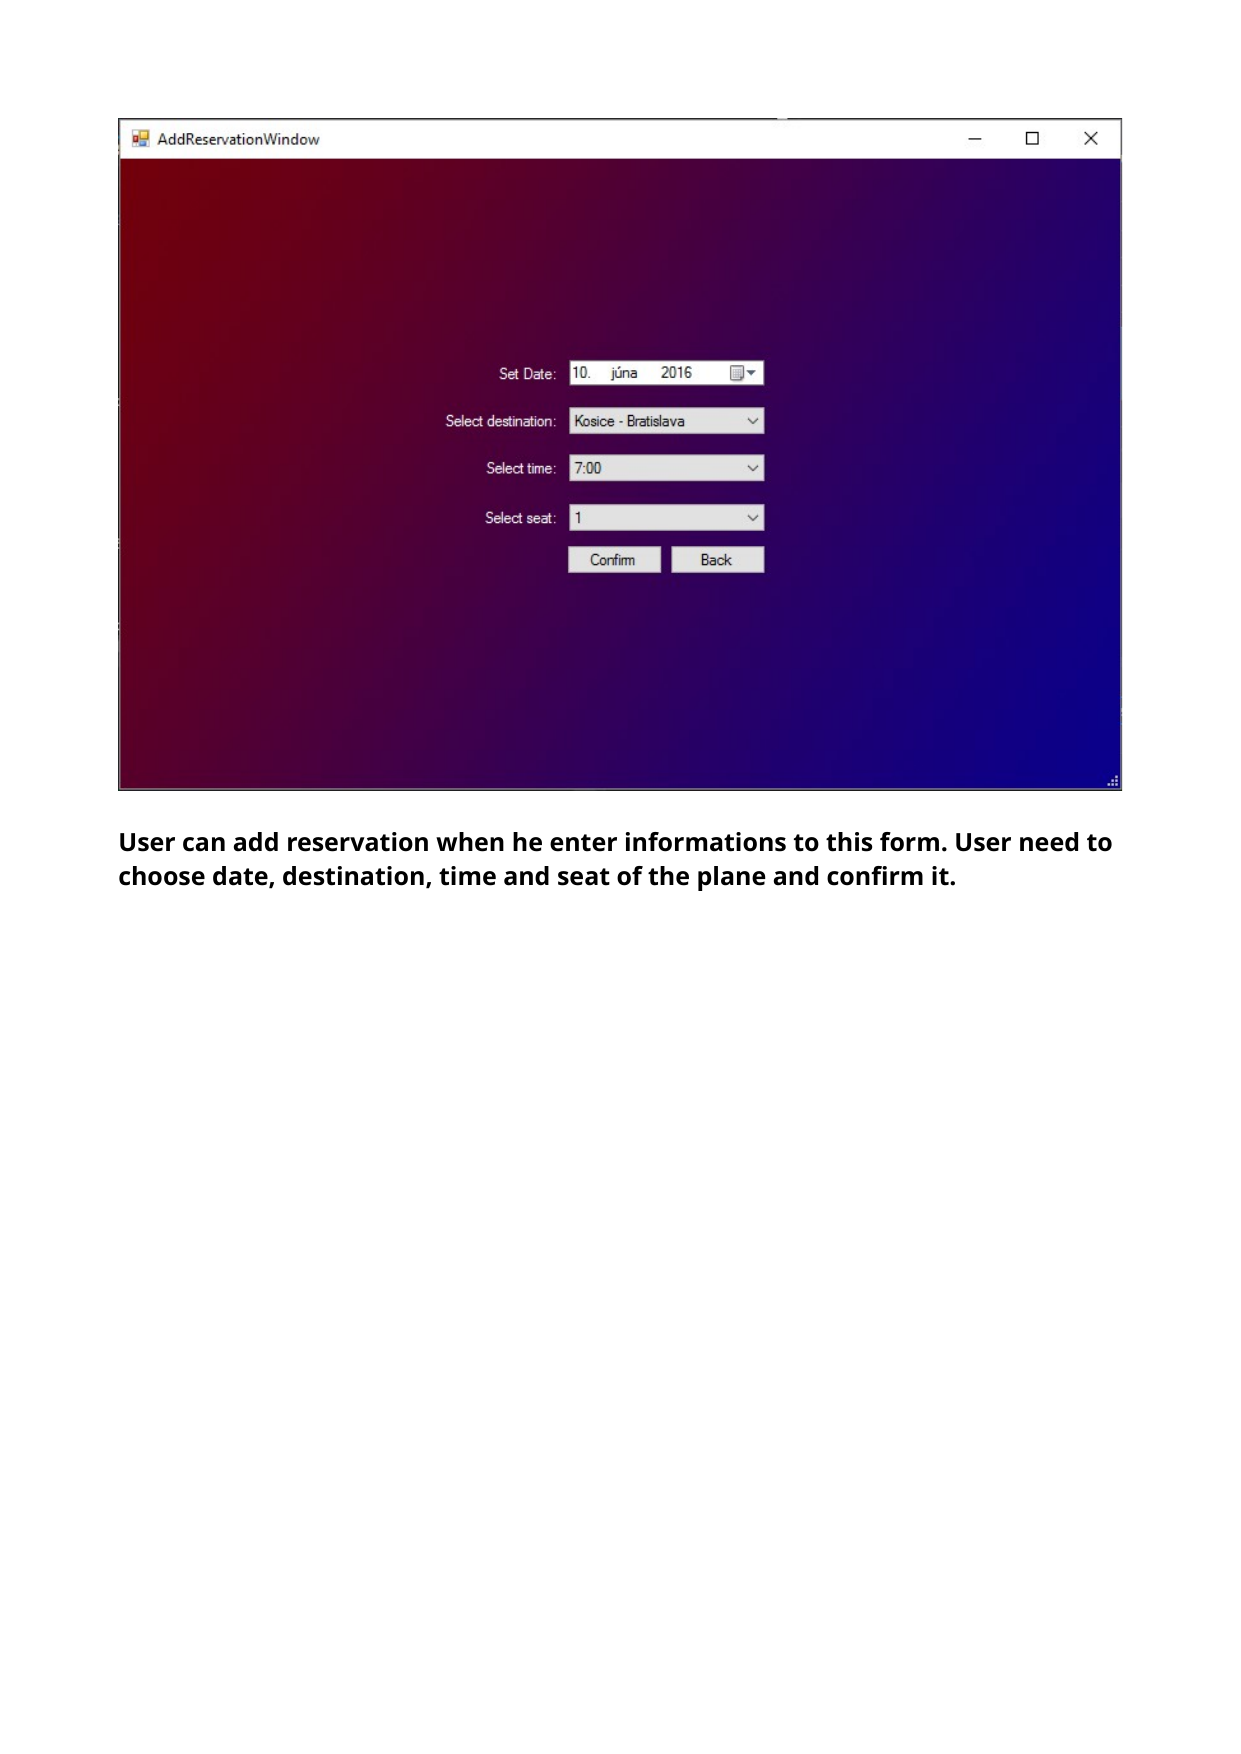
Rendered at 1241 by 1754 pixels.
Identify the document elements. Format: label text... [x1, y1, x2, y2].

text User can add reservation when he enter informations to this form. User need to choose date, destination, time and seat of the plane and confirm it. [118, 825, 1122, 893]
picture [118, 118, 1123, 791]
